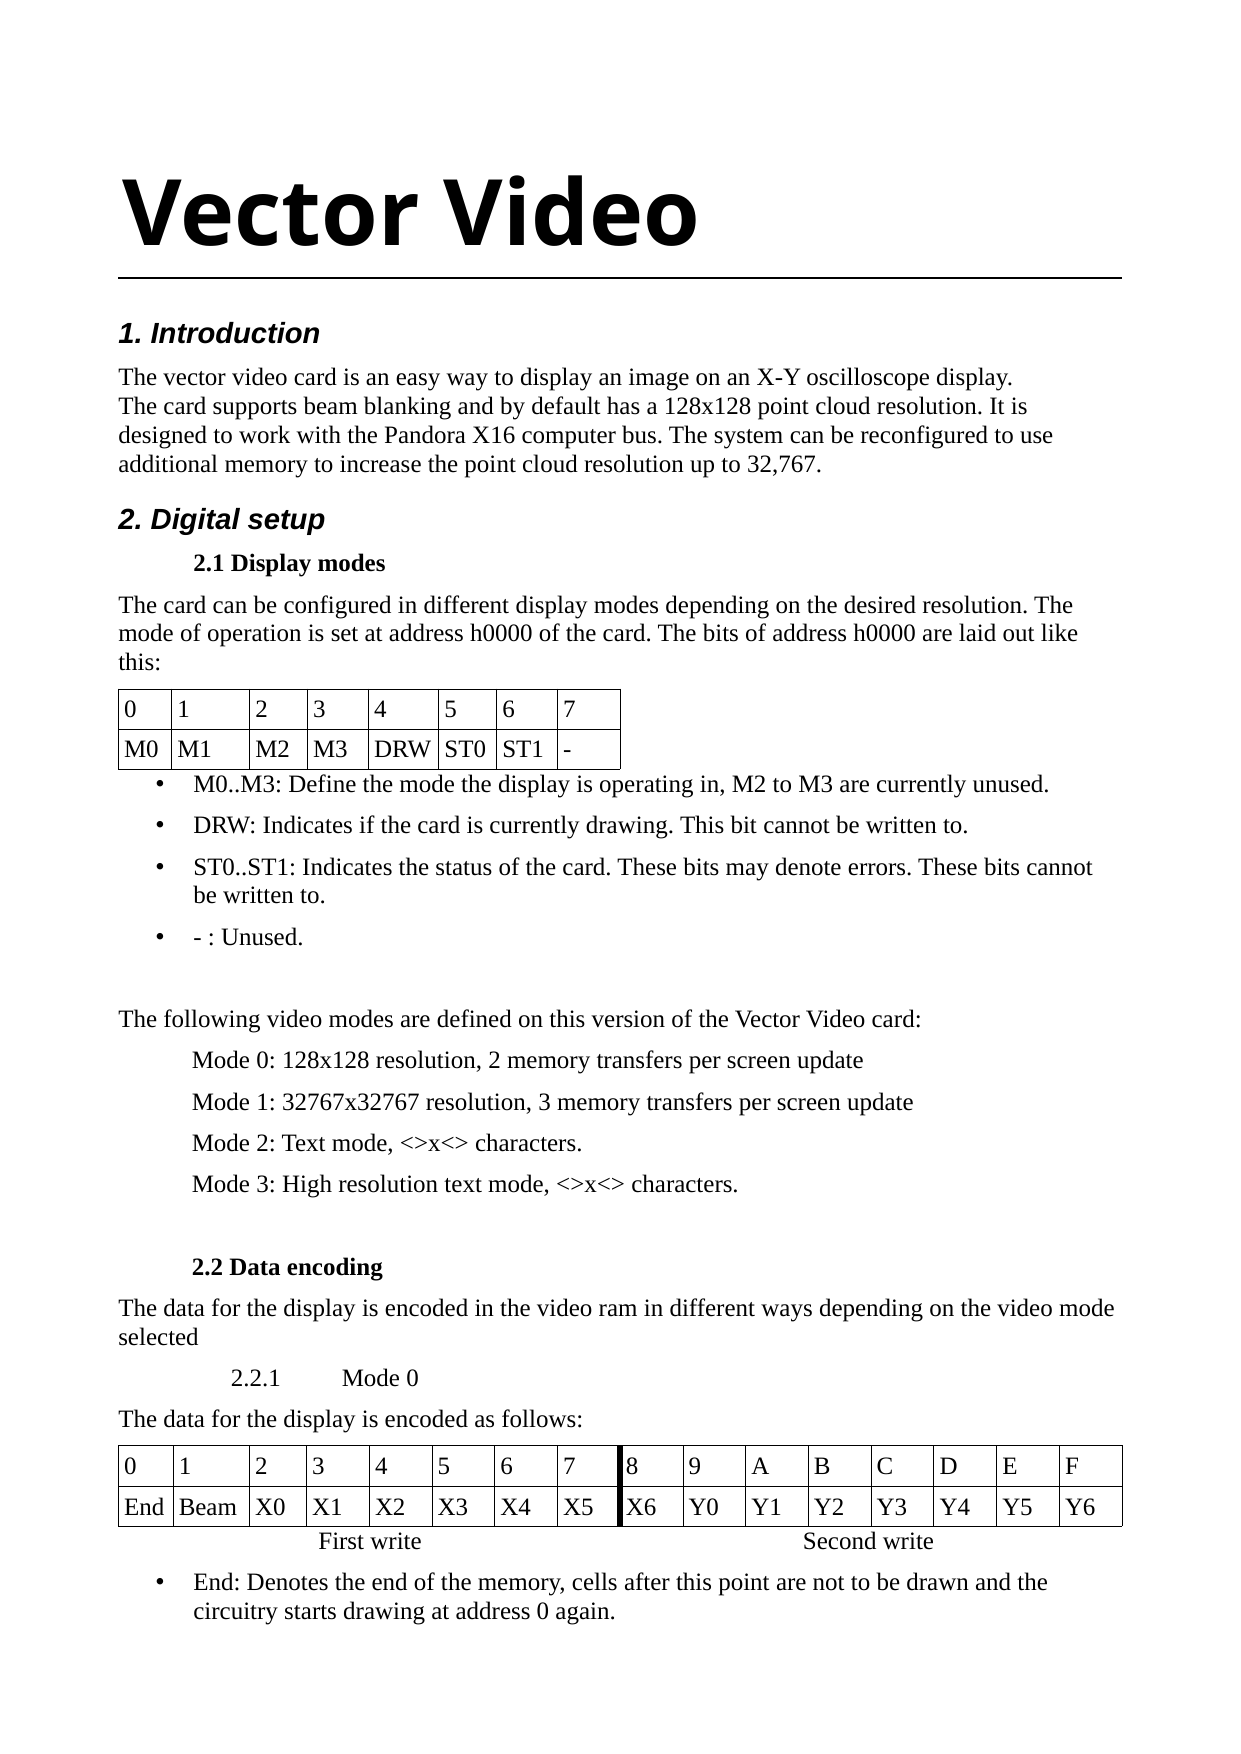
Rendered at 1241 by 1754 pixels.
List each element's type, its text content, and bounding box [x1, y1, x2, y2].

table_header 4 [370, 1446, 432, 1486]
text First write Second write [118, 1527, 1122, 1555]
table_cell ST1 [497, 730, 557, 769]
table_header 0 [119, 690, 171, 729]
table_cell X6 [623, 1487, 683, 1526]
table_header C [872, 1446, 933, 1486]
text Mode 3: High resolution text mode, <>x<> characters. [118, 1169, 1122, 1198]
table_cell X0 [250, 1487, 306, 1526]
table_header 3 [308, 690, 368, 729]
text The data for the display is encoded as follows: [118, 1404, 1122, 1433]
list DRW: Indicates if the card is currently drawing. This bit cannot be written to. [156, 810, 1122, 839]
table_header 2 [250, 1446, 306, 1486]
table_header A [746, 1446, 808, 1486]
table_header 4 [369, 690, 438, 729]
table_header 2 [250, 690, 307, 729]
list End: Denotes the end of the memory, cells after this point are not to be drawn and the circuitry starts drawing at address 0 again. [156, 1567, 1122, 1625]
table_header 6 [495, 1446, 557, 1486]
text Mode 2: Text mode, <>x<> characters. [118, 1128, 1122, 1157]
table_cell Beam [174, 1487, 249, 1526]
table_header 5 [439, 690, 496, 729]
table_header 9 [684, 1446, 745, 1486]
table_header E [997, 1446, 1059, 1486]
table_cell Y3 [872, 1487, 933, 1526]
table_cell M0 [119, 730, 171, 769]
table_cell Y5 [997, 1487, 1059, 1526]
table_cell X5 [558, 1487, 617, 1526]
text Mode 1: 32767x32767 resolution, 3 memory transfers per screen update [118, 1087, 1122, 1115]
table_header 1 [174, 1446, 249, 1486]
table_cell X1 [307, 1487, 369, 1526]
text The card can be configured in different display modes depending on the desired resolution. The mode of operation is set at address h0000 of the card. The bits of address h0000 are laid out like this: [118, 590, 1122, 676]
list Display modes [193, 548, 1122, 577]
text The card supports beam blanking and by default has a 128x128 point cloud resolution. It is designed to work with the Pandora X16 computer bus. The system can be reconfigured to use additional memory to increase the point cloud resolution up to 32,767. [118, 391, 1122, 477]
table_cell Y6 [1060, 1487, 1122, 1526]
table_header F [1060, 1446, 1122, 1486]
table_header 7 [558, 1446, 617, 1486]
subtitle 1. Introduction [118, 316, 1122, 350]
list ST0..ST1: Indicates the status of the card. These bits may denote errors. These bits cannot be written to. [156, 852, 1122, 909]
table_header B [809, 1446, 871, 1486]
text The following video modes are defined on this version of the Vector Video card: [118, 1004, 1122, 1033]
table_cell M3 [308, 730, 368, 769]
text The vector video card is an easy way to display an image on an X-Y oscilloscope display. [118, 362, 1122, 391]
text The data for the display is encoded in the video ram in different ways depending on the video mode selected [118, 1293, 1122, 1350]
table_header D [934, 1446, 996, 1486]
table_header 5 [433, 1446, 494, 1486]
table_cell Y2 [809, 1487, 871, 1526]
table_cell End [119, 1487, 173, 1526]
table_header 7 [558, 690, 620, 729]
table_header 3 [307, 1446, 369, 1486]
table_header 1 [172, 690, 249, 729]
table_cell M1 [172, 730, 249, 769]
text 2.2 Data encoding [118, 1252, 1122, 1280]
table_cell - [558, 730, 620, 769]
table_cell DRW [369, 730, 438, 769]
table_header 0 [119, 1446, 173, 1486]
list - : Unused. [156, 922, 1122, 950]
table_header 6 [497, 690, 557, 729]
list M0..M3: Define the mode the display is operating in, M2 to M3 are currently unused. [156, 769, 1122, 798]
table_cell Y1 [746, 1487, 808, 1526]
table_cell ST0 [439, 730, 496, 769]
table_cell M2 [250, 730, 307, 769]
text Mode 0: 128x128 resolution, 2 memory transfers per screen update [118, 1045, 1122, 1074]
subtitle 2. Digital setup [118, 502, 1122, 536]
table_cell Y0 [684, 1487, 745, 1526]
table_cell X4 [495, 1487, 557, 1526]
table_cell Y4 [934, 1487, 996, 1526]
list Mode 0 [231, 1363, 1122, 1392]
table_cell X2 [370, 1487, 432, 1526]
table_header 8 [623, 1446, 683, 1486]
subtitle Vector Video [118, 143, 1122, 277]
table_cell X3 [433, 1487, 494, 1526]
